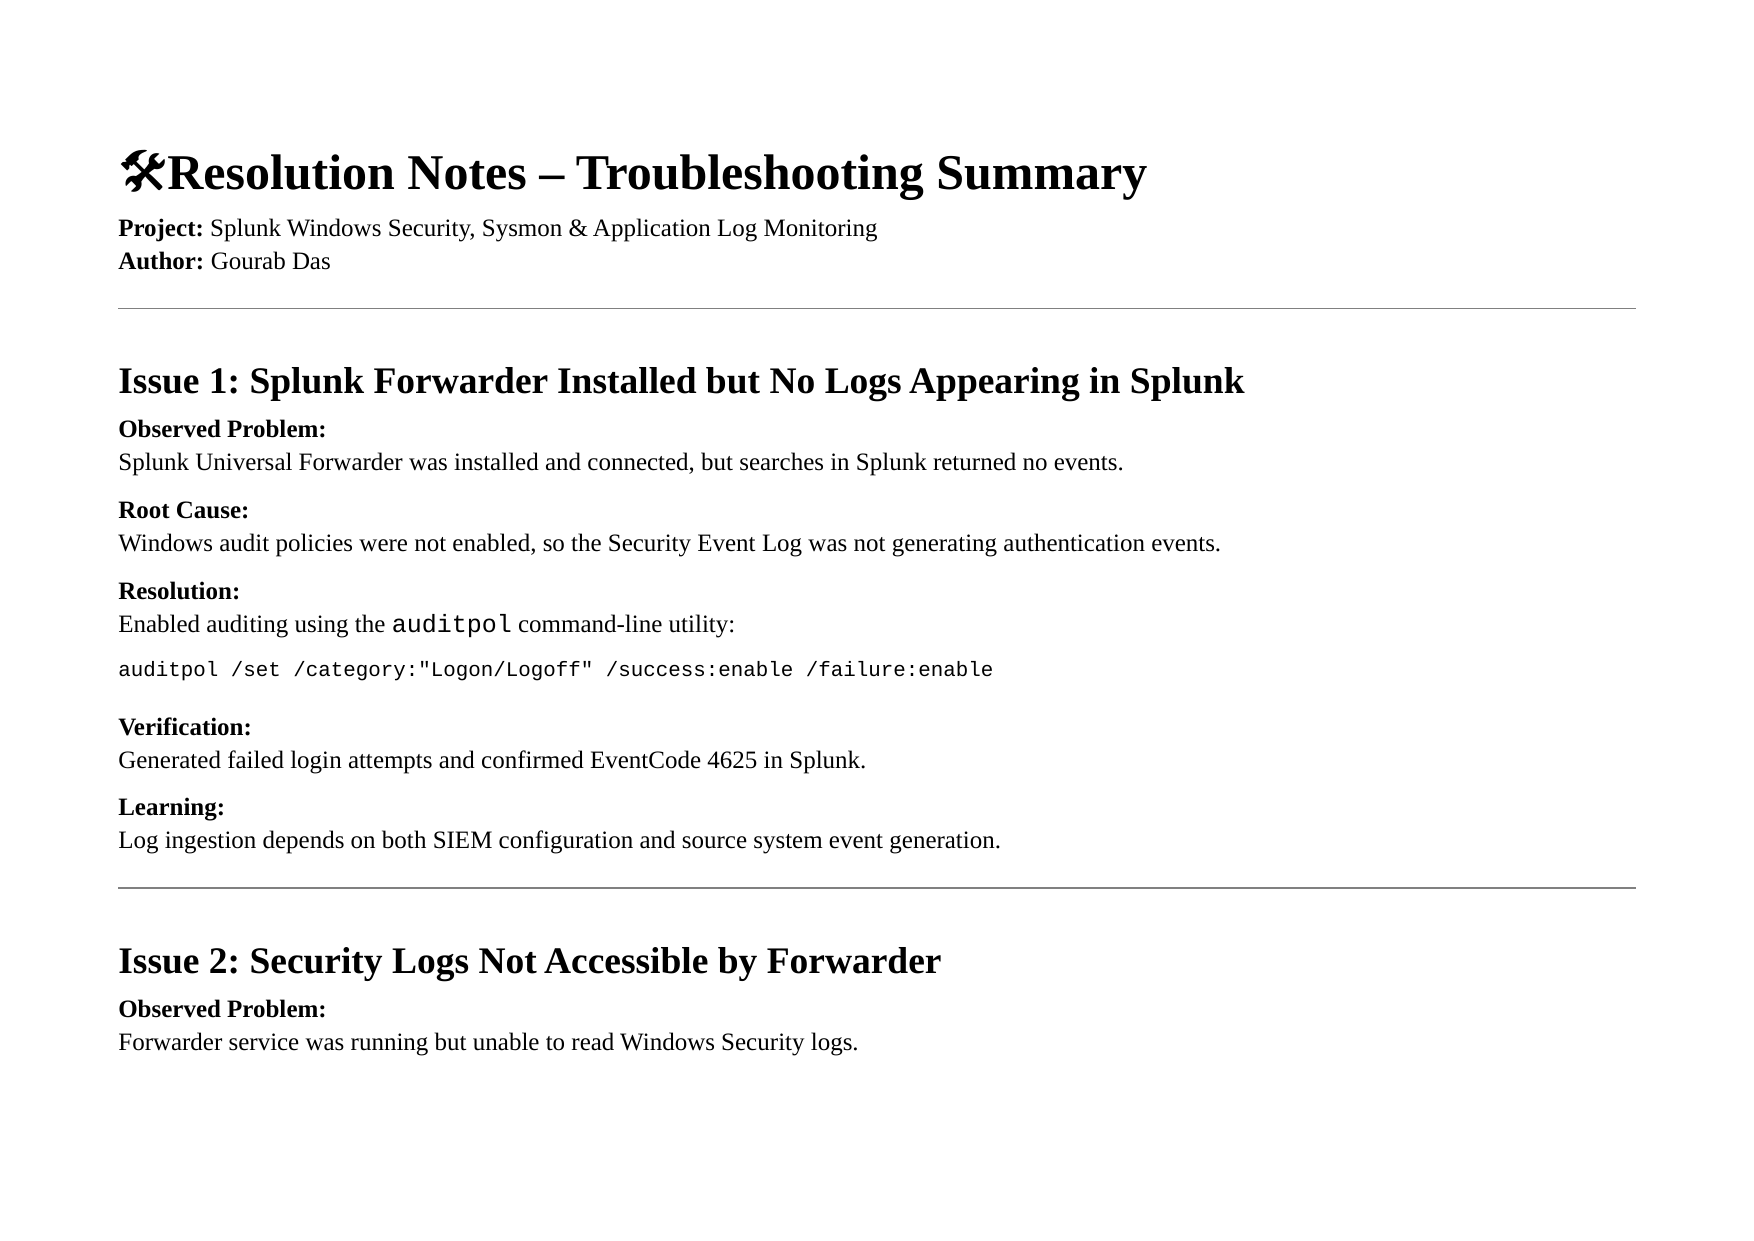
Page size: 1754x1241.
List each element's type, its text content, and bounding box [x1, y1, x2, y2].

subtitle Issue 1: Splunk Forwarder Installed but No Logs Appearing in Splunk [118, 359, 1636, 402]
text Resolution: Enabled auditing using the auditpol command-line utility: [118, 576, 1636, 639]
subtitle Issue 2: Security Logs Not Accessible by Forwarder [118, 938, 1636, 981]
text Learning: Log ingestion depends on both SIEM configuration and source system event generation. [118, 792, 1636, 854]
text Verification: Generated failed login attempts and confirmed EventCode 4625 in Splunk. [118, 712, 1636, 774]
text auditpol /set /category:"Logon/Logoff" /success:enable /failure:enable [118, 659, 1636, 682]
text Project: Splunk Windows Security, Sysmon & Application Log Monitoring Author: Gourab Das [118, 213, 1636, 275]
text Observed Problem: Forwarder service was running but unable to read Windows Security logs. [118, 994, 1636, 1056]
text Root Cause: Windows audit policies were not enabled, so the Security Event Log was not generating authentication events. [118, 495, 1636, 557]
subtitle 🛠️Resolution Notes – Troubleshooting Summary [118, 143, 1636, 201]
text Observed Problem: Splunk Universal Forwarder was installed and connected, but searches in Splunk returned no events. [118, 414, 1636, 476]
